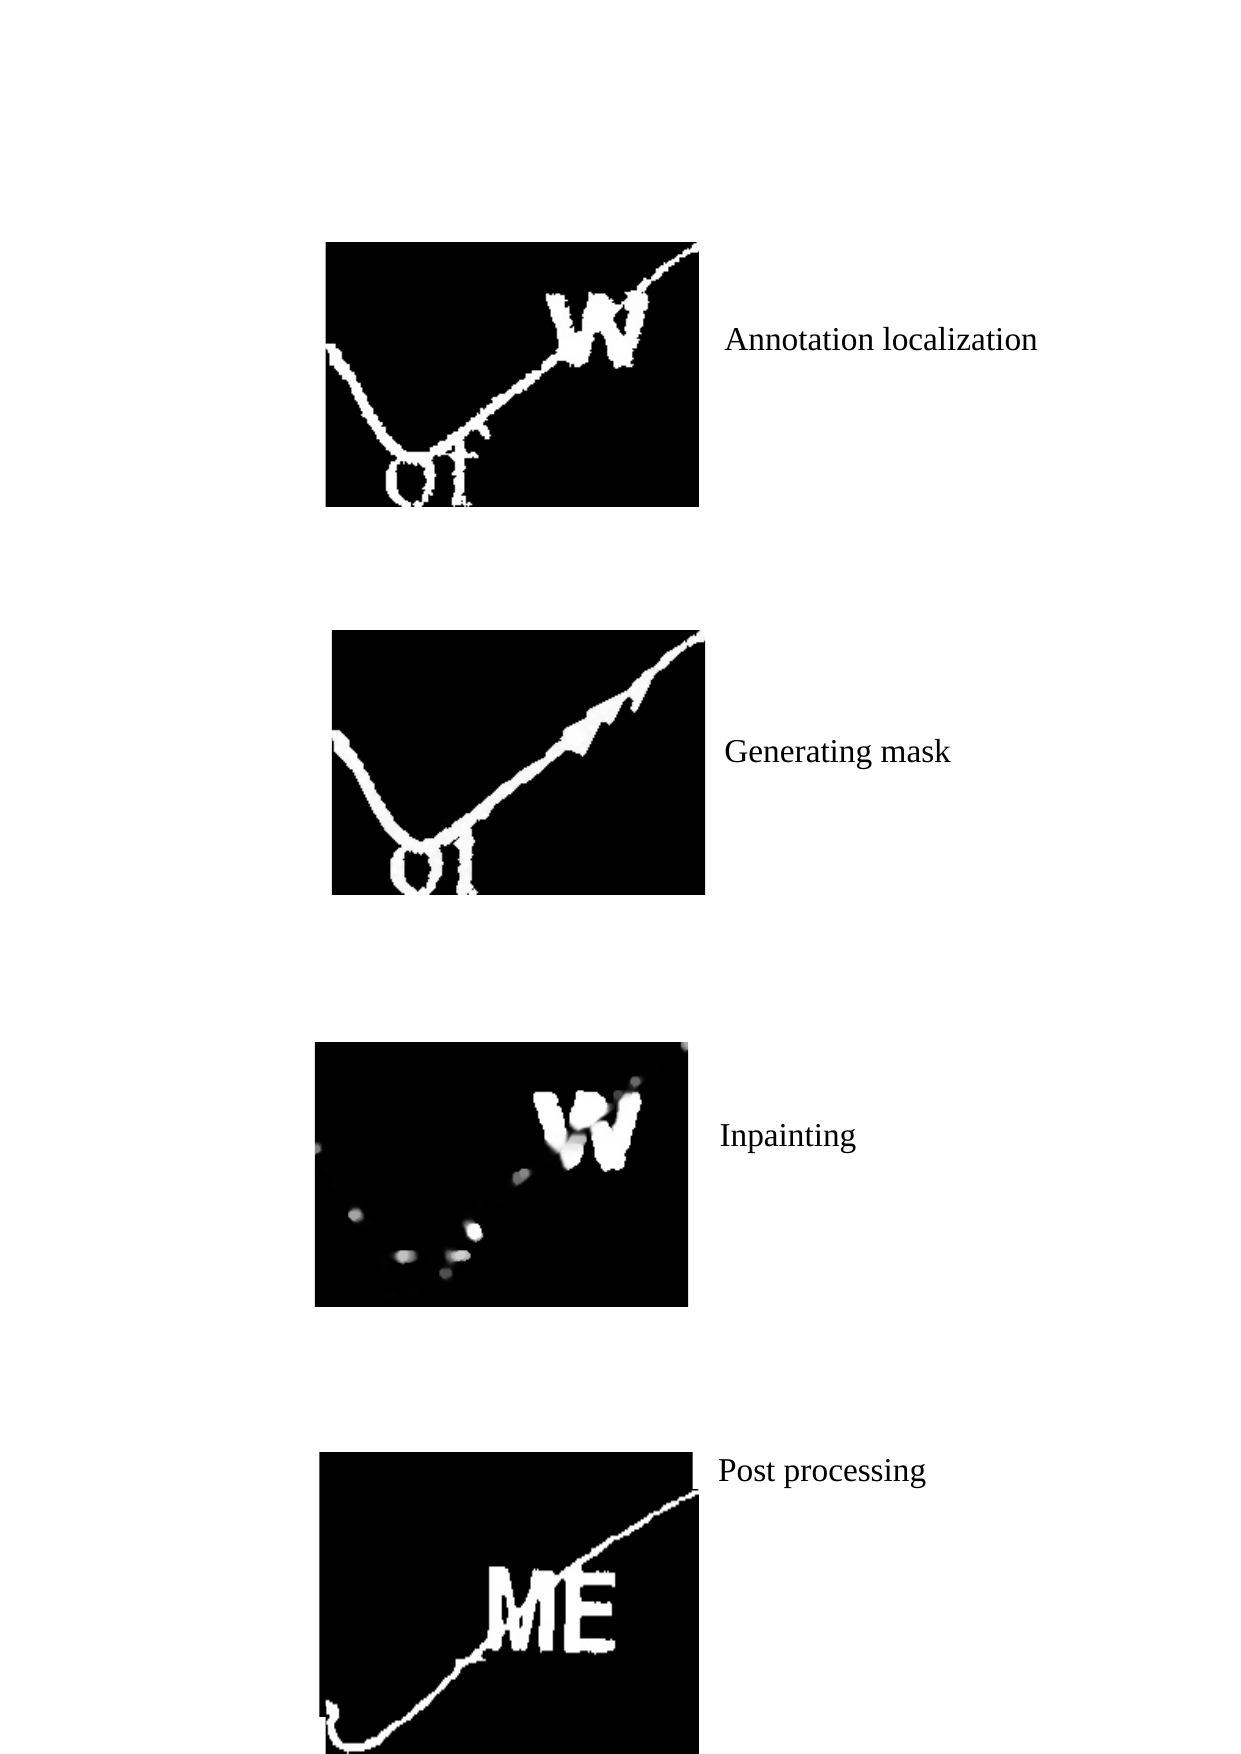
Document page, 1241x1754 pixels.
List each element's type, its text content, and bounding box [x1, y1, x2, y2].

picture [314, 1042, 689, 1307]
picture [331, 630, 706, 895]
text Annotation localization [699, 319, 1122, 358]
picture [325, 242, 699, 507]
text Inpainting [689, 1115, 1122, 1153]
text Post processing [118, 1450, 1122, 1488]
text [118, 1115, 314, 1153]
picture [319, 1452, 699, 1754]
text Generating mask [706, 731, 1122, 770]
text [118, 319, 325, 358]
text [118, 731, 331, 770]
